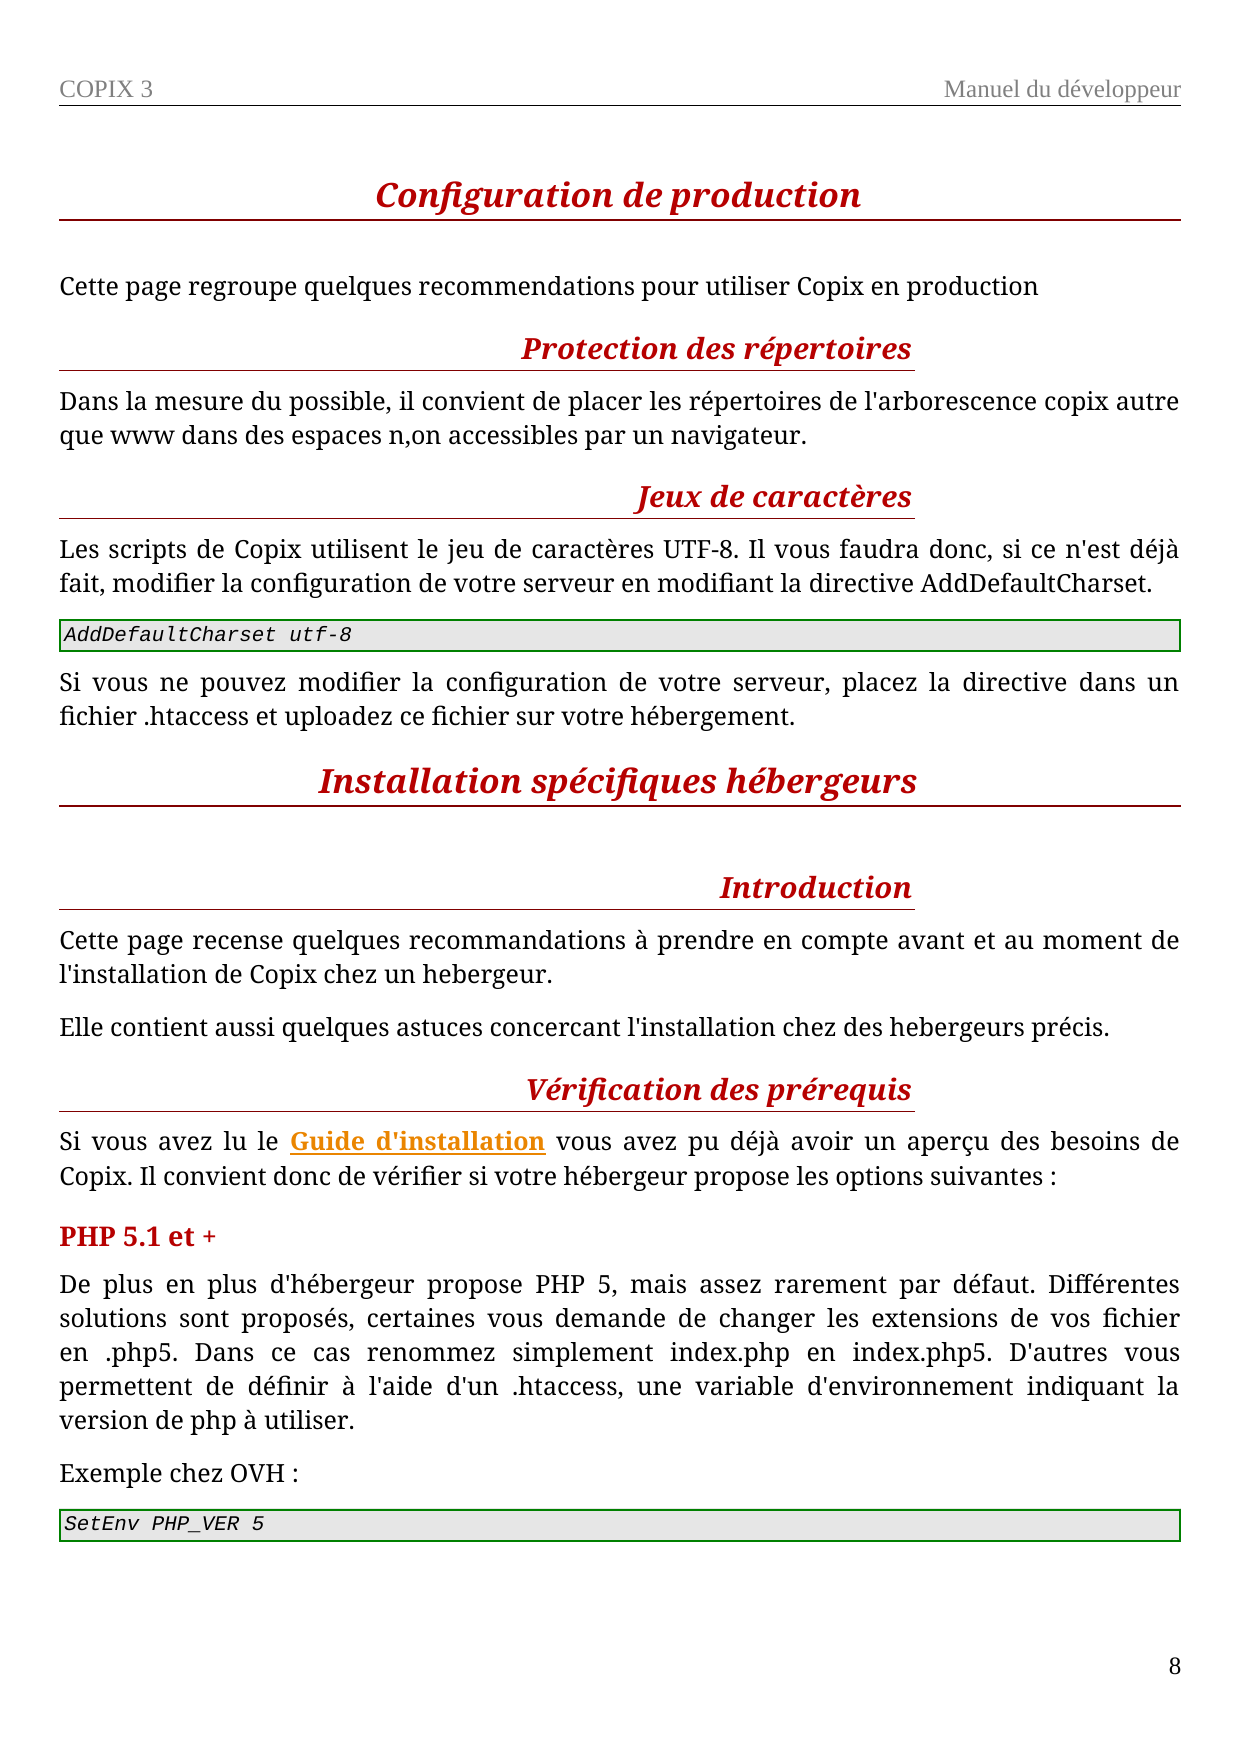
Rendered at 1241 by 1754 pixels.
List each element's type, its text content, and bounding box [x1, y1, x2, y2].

subtitle Installation spécifiques hébergeurs [59, 758, 1181, 805]
text Si vous ne pouvez modifier la configuration de votre serveur, placez la directive dans un fichier .htaccess et uploadez ce fichier sur votre hébergement. [59, 665, 1181, 733]
subtitle Vérification des prérequis [59, 1069, 915, 1111]
text Les scripts de Copix utilisent le jeu de caractères UTF-8. Il vous faudra donc, si ce n'est déjà fait, modifier la configuration de votre serveur en modifiant la directive AddDefaultCharset. [59, 532, 1181, 600]
subtitle Configuration de production [59, 172, 1181, 219]
text Dans la mesure du possible, il convient de placer les répertoires de l'arborescence copix autre que www dans des espaces n,on accessibles par un navigateur. [59, 383, 1181, 451]
subtitle Introduction [59, 867, 915, 909]
subtitle Jeux de caractères [59, 476, 915, 518]
text Exemple chez OVH : [59, 1456, 1181, 1490]
text Cette page regroupe quelques recommendations pour utiliser Copix en production [59, 269, 1181, 303]
text De plus en plus d'hébergeur propose PHP 5, mais assez rarement par défaut. Différentes solutions sont proposés, certaines vous demande de changer les extensions de vos fichier en .php5. Dans ce cas renommez simplement index.php en index.php5. D'autres vous permettent de définir à l'aide d'un .htaccess, une variable d'environnement indiquant la version de php à utiliser. [59, 1267, 1181, 1437]
subtitle Protection des répertoires [59, 328, 915, 370]
subtitle PHP 5.1 et + [59, 1217, 1181, 1254]
text Elle contient aussi quelques astuces concercant l'installation chez des hebergeurs précis. [59, 1010, 1181, 1044]
text SetEnv PHP_VER 5 [61, 1511, 1179, 1540]
text Si vous avez lu le Guide d'installation vous avez pu déjà avoir un aperçu des besoins de Copix. Il convient donc de vérifier si votre hébergeur propose les options suivantes : [59, 1124, 1181, 1192]
text AddDefaultCharset utf-8 [61, 621, 1179, 650]
text Cette page recense quelques recommandations à prendre en compte avant et au moment de l'installation de Copix chez un hebergeur. [59, 923, 1181, 991]
